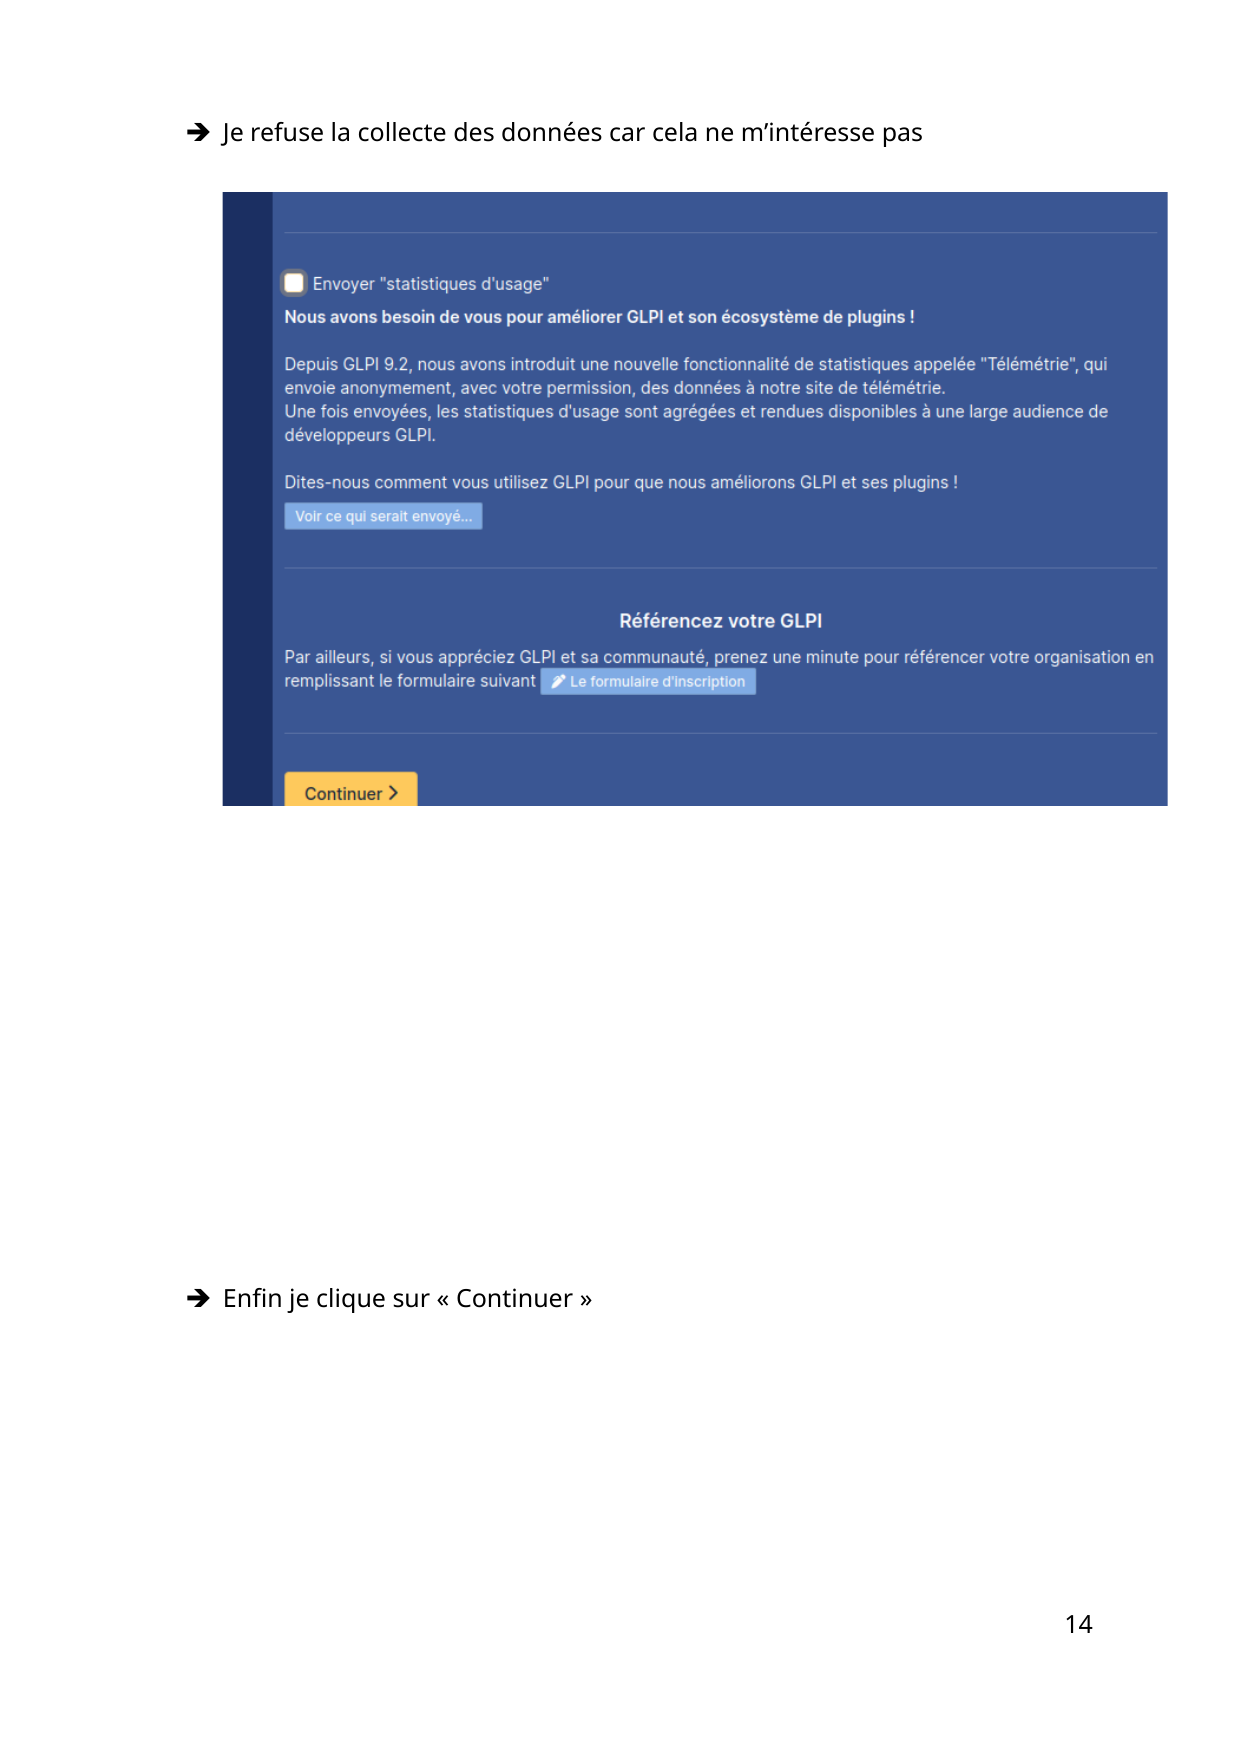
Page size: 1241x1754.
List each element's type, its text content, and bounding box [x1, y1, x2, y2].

list Enfin je clique sur « Continuer » [185, 1280, 1093, 1314]
list Je refuse la collecte des données car cela ne m’intéresse pas [185, 114, 1093, 148]
